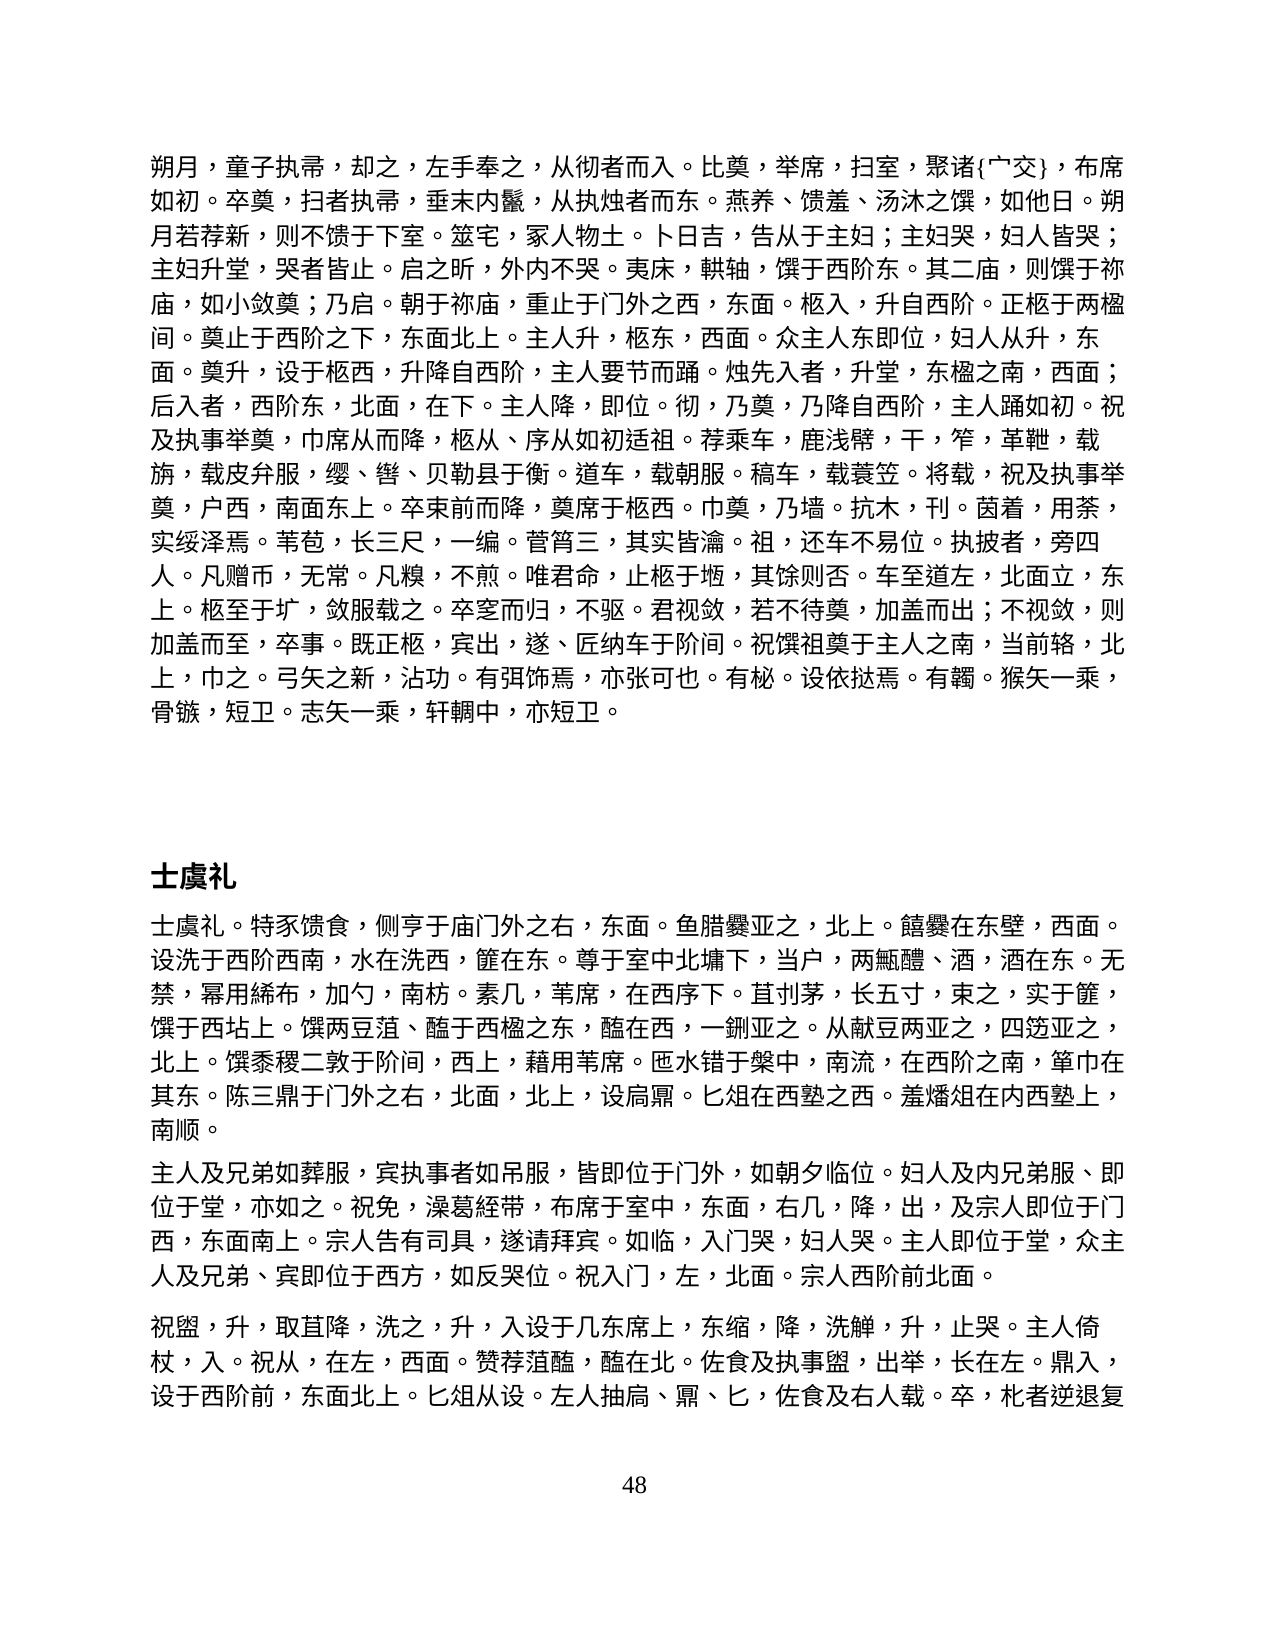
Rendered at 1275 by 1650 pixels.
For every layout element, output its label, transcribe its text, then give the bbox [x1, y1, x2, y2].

text 士虞礼。特豕馈食，侧亨于庙门外之右，东面。鱼腊爨亚之，北上。饎爨在东壁，西面。设洗于西阶西南，水在洗西，篚在东。尊于室中北墉下，当户，两甒醴、酒，酒在东。无禁，幂用絺布，加勺，南枋。素几，苇席，在西序下。苴刌茅，长五寸，束之，实于篚，馔于西坫上。馔两豆菹、醢于西楹之东，醢在西，一鉶亚之。从献豆两亚之，四笾亚之，北上。馔黍稷二敦于阶间，西上，藉用苇席。匜水错于槃中，南流，在西阶之南，箪巾在其东。陈三鼎于门外之右，北面，北上，设扃鼏。匕俎在西塾之西。羞燔俎在内西塾上，南顺。 [150, 908, 1125, 1147]
text 朔月，童子执帚，却之，左手奉之，从彻者而入。比奠，举席，扫室，聚诸{宀交}，布席如初。卒奠，扫者执帚，垂末内鬣，从执烛者而东。燕养、馈羞、汤沐之馔，如他日。朔月若荐新，则不馈于下室。筮宅，冢人物土。卜日吉，告从于主妇；主妇哭，妇人皆哭；主妇升堂，哭者皆止。启之昕，外内不哭。夷床，輁轴，馔于西阶东。其二庙，则馔于祢庙，如小敛奠；乃启。朝于祢庙，重止于门外之西，东面。柩入，升自西阶。正柩于两楹间。奠止于西阶之下，东面北上。主人升，柩东，西面。众主人东即位，妇人从升，东面。奠升，设于柩西，升降自西阶，主人要节而踊。烛先入者，升堂，东楹之南，西面；后入者，西阶东，北面，在下。主人降，即位。彻，乃奠，乃降自西阶，主人踊如初。祝及执事举奠，巾席从而降，柩从、序从如初适祖。荐乘车，鹿浅幦，干，笮，革靾，载旃，载皮弁服，缨、辔、贝勒县于衡。道车，载朝服。稿车，载蓑笠。将载，祝及执事举奠，户西，南面东上。卒束前而降，奠席于柩西。巾奠，乃墙。抗木，刊。茵着，用荼，实绥泽焉。苇苞，长三尺，一编。菅筲三，其实皆瀹。祖，还车不易位。执披者，旁四人。凡赠币，无常。凡糗，不煎。唯君命，止柩于堩，其馀则否。车至道左，北面立，东上。柩至于圹，敛服载之。卒窆而归，不驱。君视敛，若不待奠，加盖而出；不视敛，则加盖而至，卒事。既正柩，宾出，遂、匠纳车于阶间。祝馔祖奠于主人之南，当前辂，北上，巾之。弓矢之新，沾功。有弭饰焉，亦张可也。有柲。设依挞焉。有韣。猴矢一乘，骨镞，短卫。志矢一乘，轩輖中，亦短卫。 [150, 150, 1125, 729]
text 祝盥，升，取苴降，洗之，升，入设于几东席上，东缩，降，洗觯，升，止哭。主人倚杖，入。祝从，在左，西面。赞荐菹醢，醢在北。佐食及执事盥，出举，长在左。鼎入，设于西阶前，东面北上。匕俎从设。左人抽扃、鼏、匕，佐食及右人载。卒，朼者逆退复 [150, 1310, 1125, 1412]
text 主人及兄弟如葬服，宾执事者如吊服，皆即位于门外，如朝夕临位。妇人及内兄弟服、即位于堂，亦如之。祝免，澡葛絰带，布席于室中，东面，右几，降，出，及宗人即位于门西，东面南上。宗人告有司具，遂请拜宾。如临，入门哭，妇人哭。主人即位于堂，众主人及兄弟、宾即位于西方，如反哭位。祝入门，左，北面。宗人西阶前北面。 [150, 1156, 1125, 1292]
subtitle 士虞礼 [150, 856, 1125, 896]
